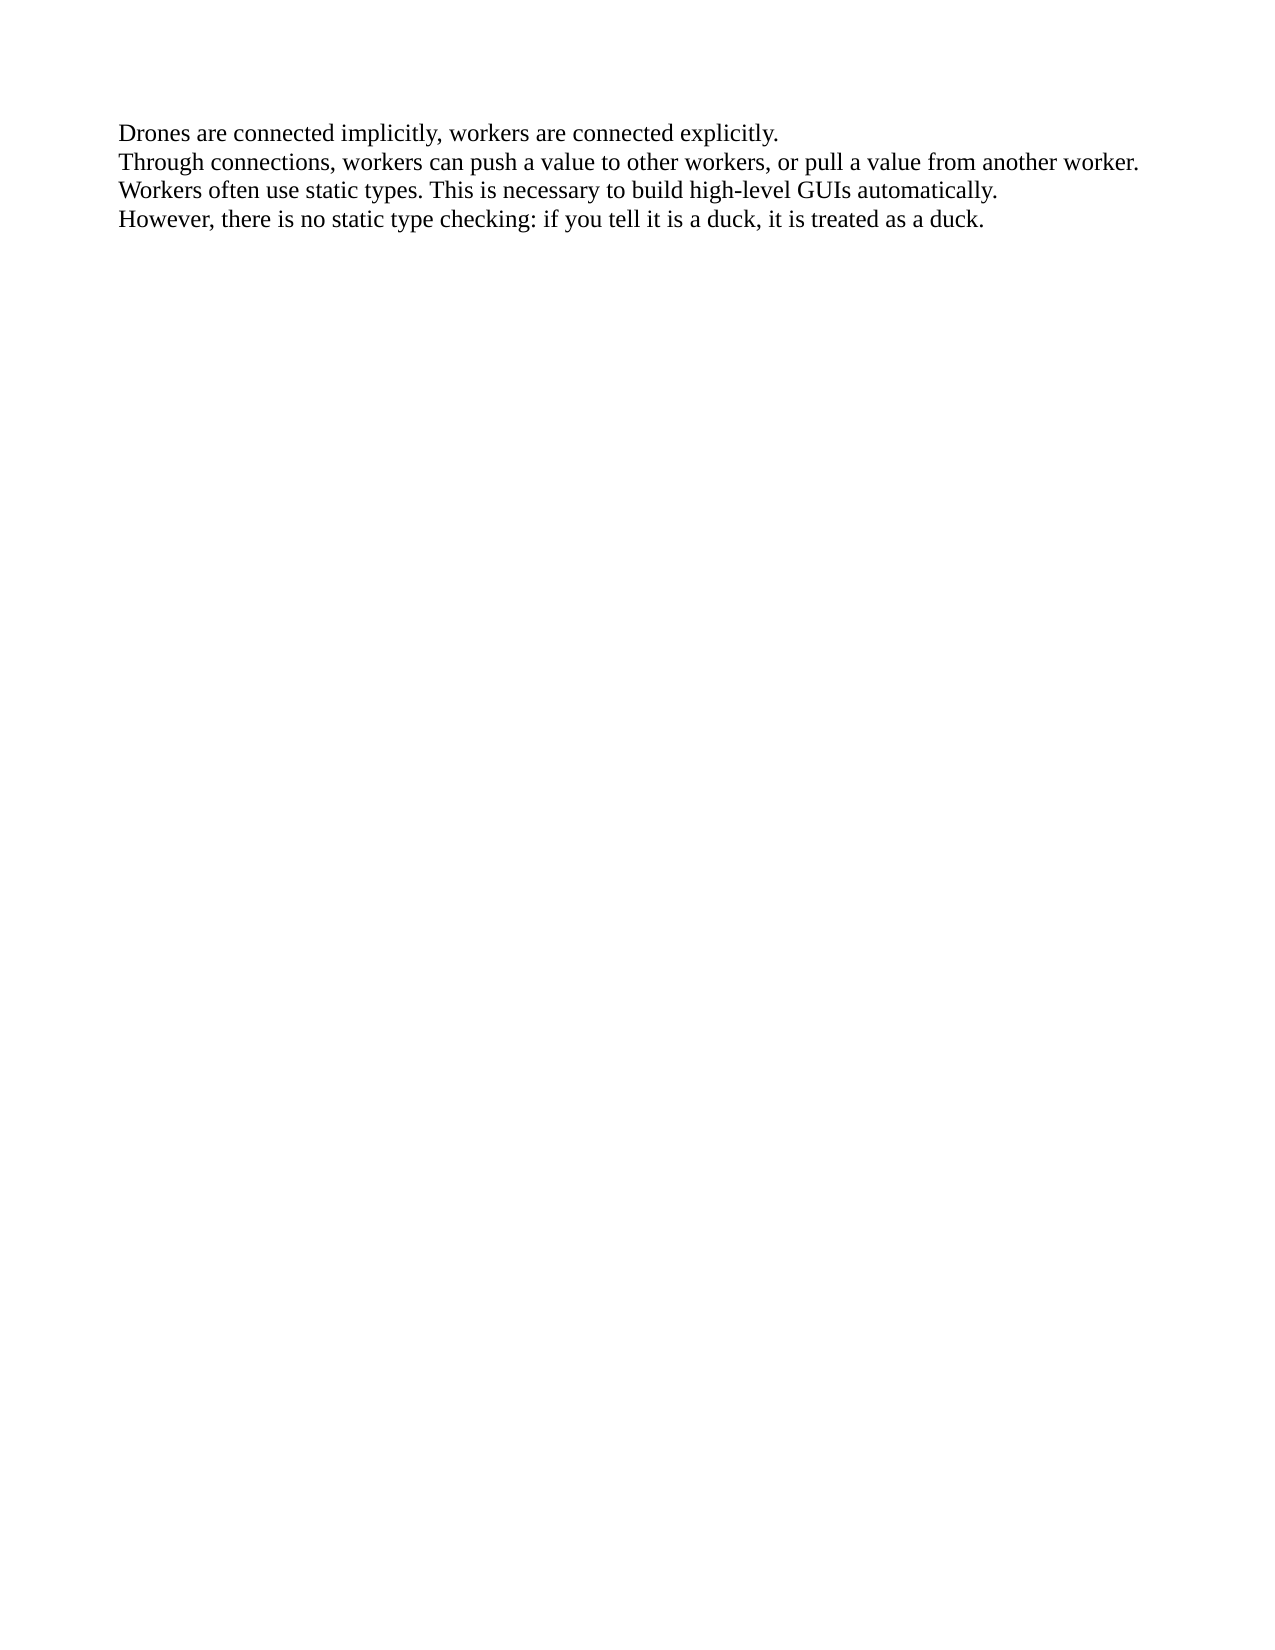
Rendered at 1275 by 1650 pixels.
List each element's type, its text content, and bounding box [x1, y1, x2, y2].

text Workers often use static types. This is necessary to build high-level GUIs automatically. [118, 176, 1157, 204]
text Through connections, workers can push a value to other workers, or pull a value from another worker. [118, 147, 1157, 176]
text However, there is no static type checking: if you tell it is a duck, it is treated as a duck. [118, 204, 1157, 233]
text Drones are connected implicitly, workers are connected explicitly. [118, 118, 1157, 147]
